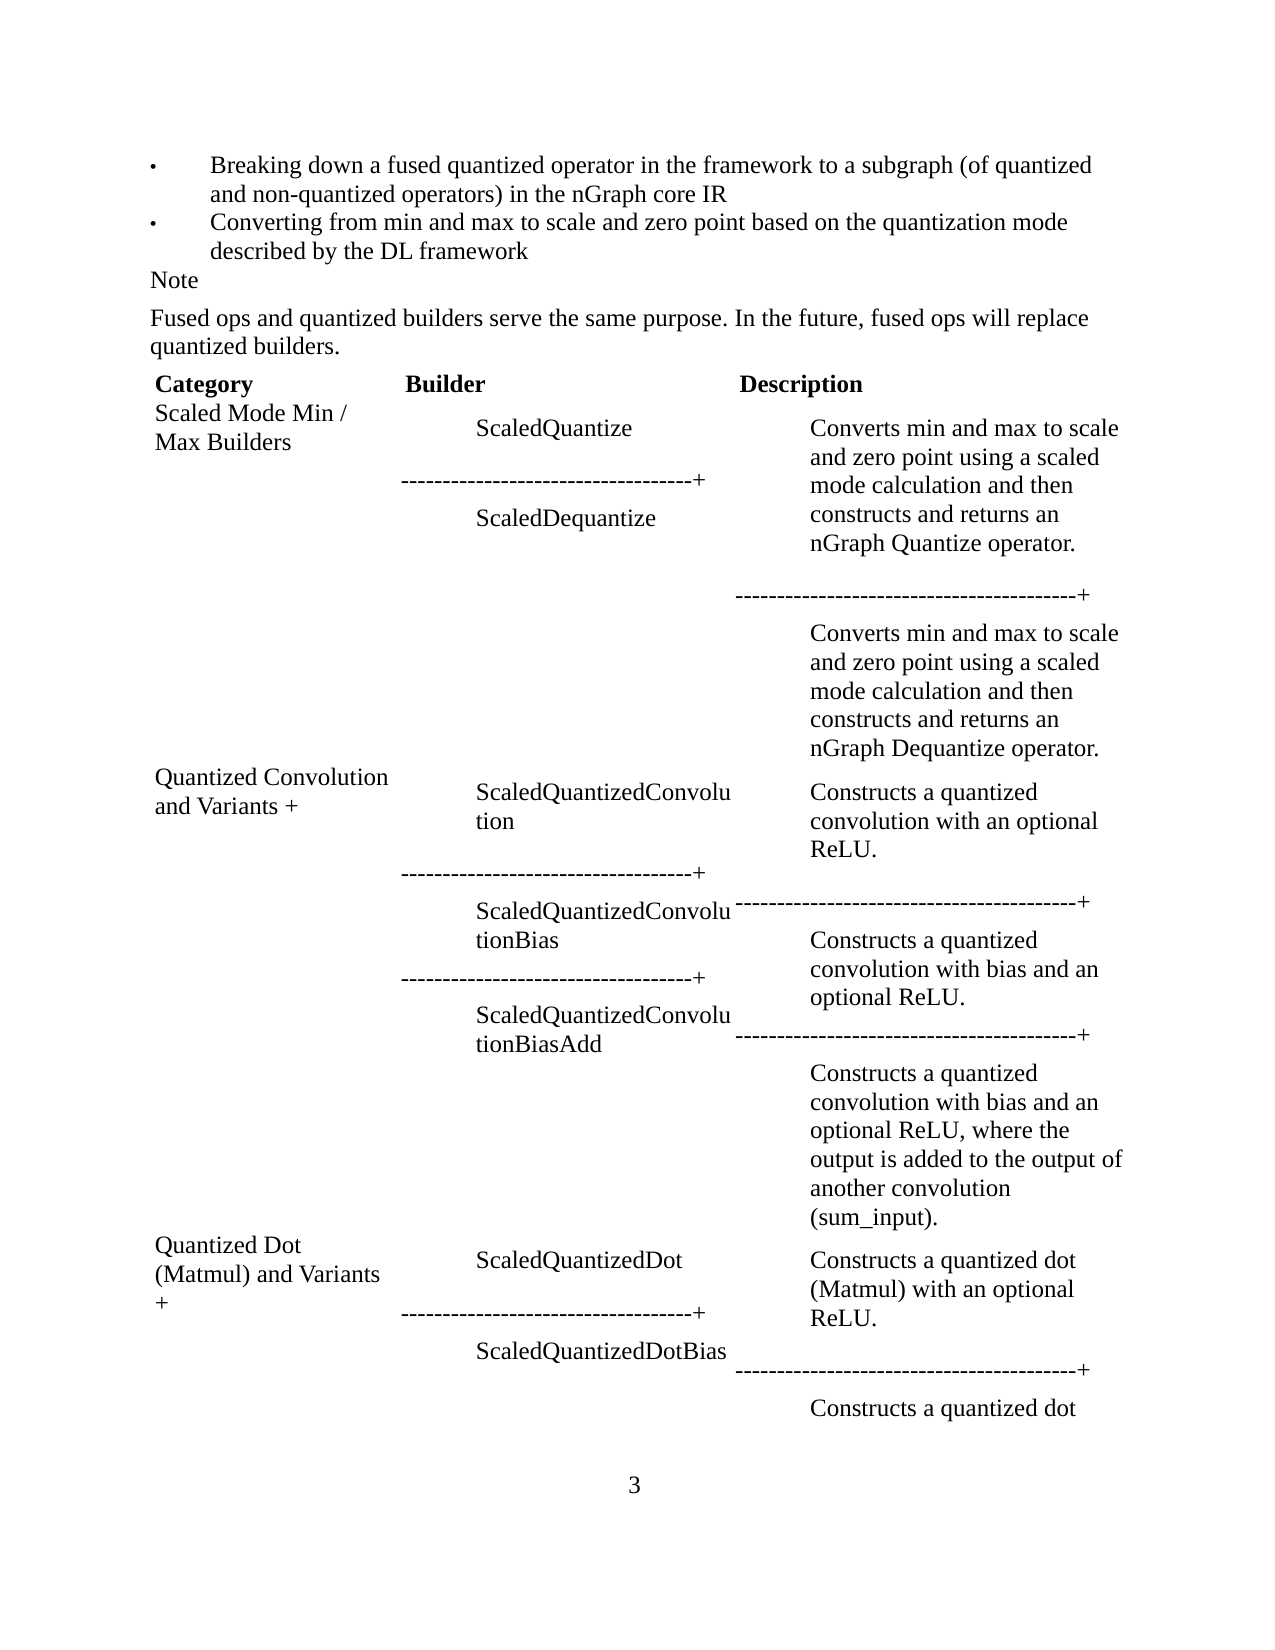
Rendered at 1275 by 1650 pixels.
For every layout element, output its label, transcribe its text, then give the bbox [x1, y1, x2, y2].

table_header Category [150, 369, 401, 398]
list Converting from min and max to scale and zero point based on the quantization mode described by the DL framework [150, 207, 1125, 265]
table_header Description [735, 369, 1125, 398]
table_cell Constructs a quantized convolution with an optional ReLU. -----------------------------------------+ Constructs a quantized convolution with bias and an optional ReLU. -----------------------------------------+ Constructs a quantized convolution with bias and an optional ReLU, where the output is added to the output of another convolution (sum_input). [735, 762, 1125, 1230]
table_cell Constructs a quantized dot (Matmul) with an optional ReLU. -----------------------------------------+ Constructs a quantized dot [735, 1230, 1125, 1422]
table_cell Quantized Convolution and Variants + [150, 762, 401, 1230]
table_cell ScaledQuantizedDot -----------------------------------+ ScaledQuantizedDotBias [401, 1230, 735, 1422]
text Fused ops and quantized builders serve the same purpose. In the future, fused ops will replace quantized builders. [150, 303, 1125, 360]
table_cell Quantized Dot (Matmul) and Variants + [150, 1230, 401, 1422]
table_cell Scaled Mode Min / Max Builders [150, 398, 401, 762]
table_cell ScaledQuantize -----------------------------------+ ScaledDequantize [401, 398, 735, 762]
text Note [150, 265, 1125, 294]
list Breaking down a fused quantized operator in the framework to a subgraph (of quantized and non-quantized operators) in the nGraph core IR [150, 150, 1125, 207]
table_cell Converts min and max to scale and zero point using a scaled mode calculation and then constructs and returns an nGraph Quantize operator. -----------------------------------------+ Converts min and max to scale and zero point using a scaled mode calculation and then constructs and returns an nGraph Dequantize operator. [735, 398, 1125, 762]
table_cell ScaledQuantizedConvolution -----------------------------------+ ScaledQuantizedConvolutionBias -----------------------------------+ ScaledQuantizedConvolutionBiasAdd [401, 762, 735, 1230]
table_header Builder [401, 369, 735, 398]
